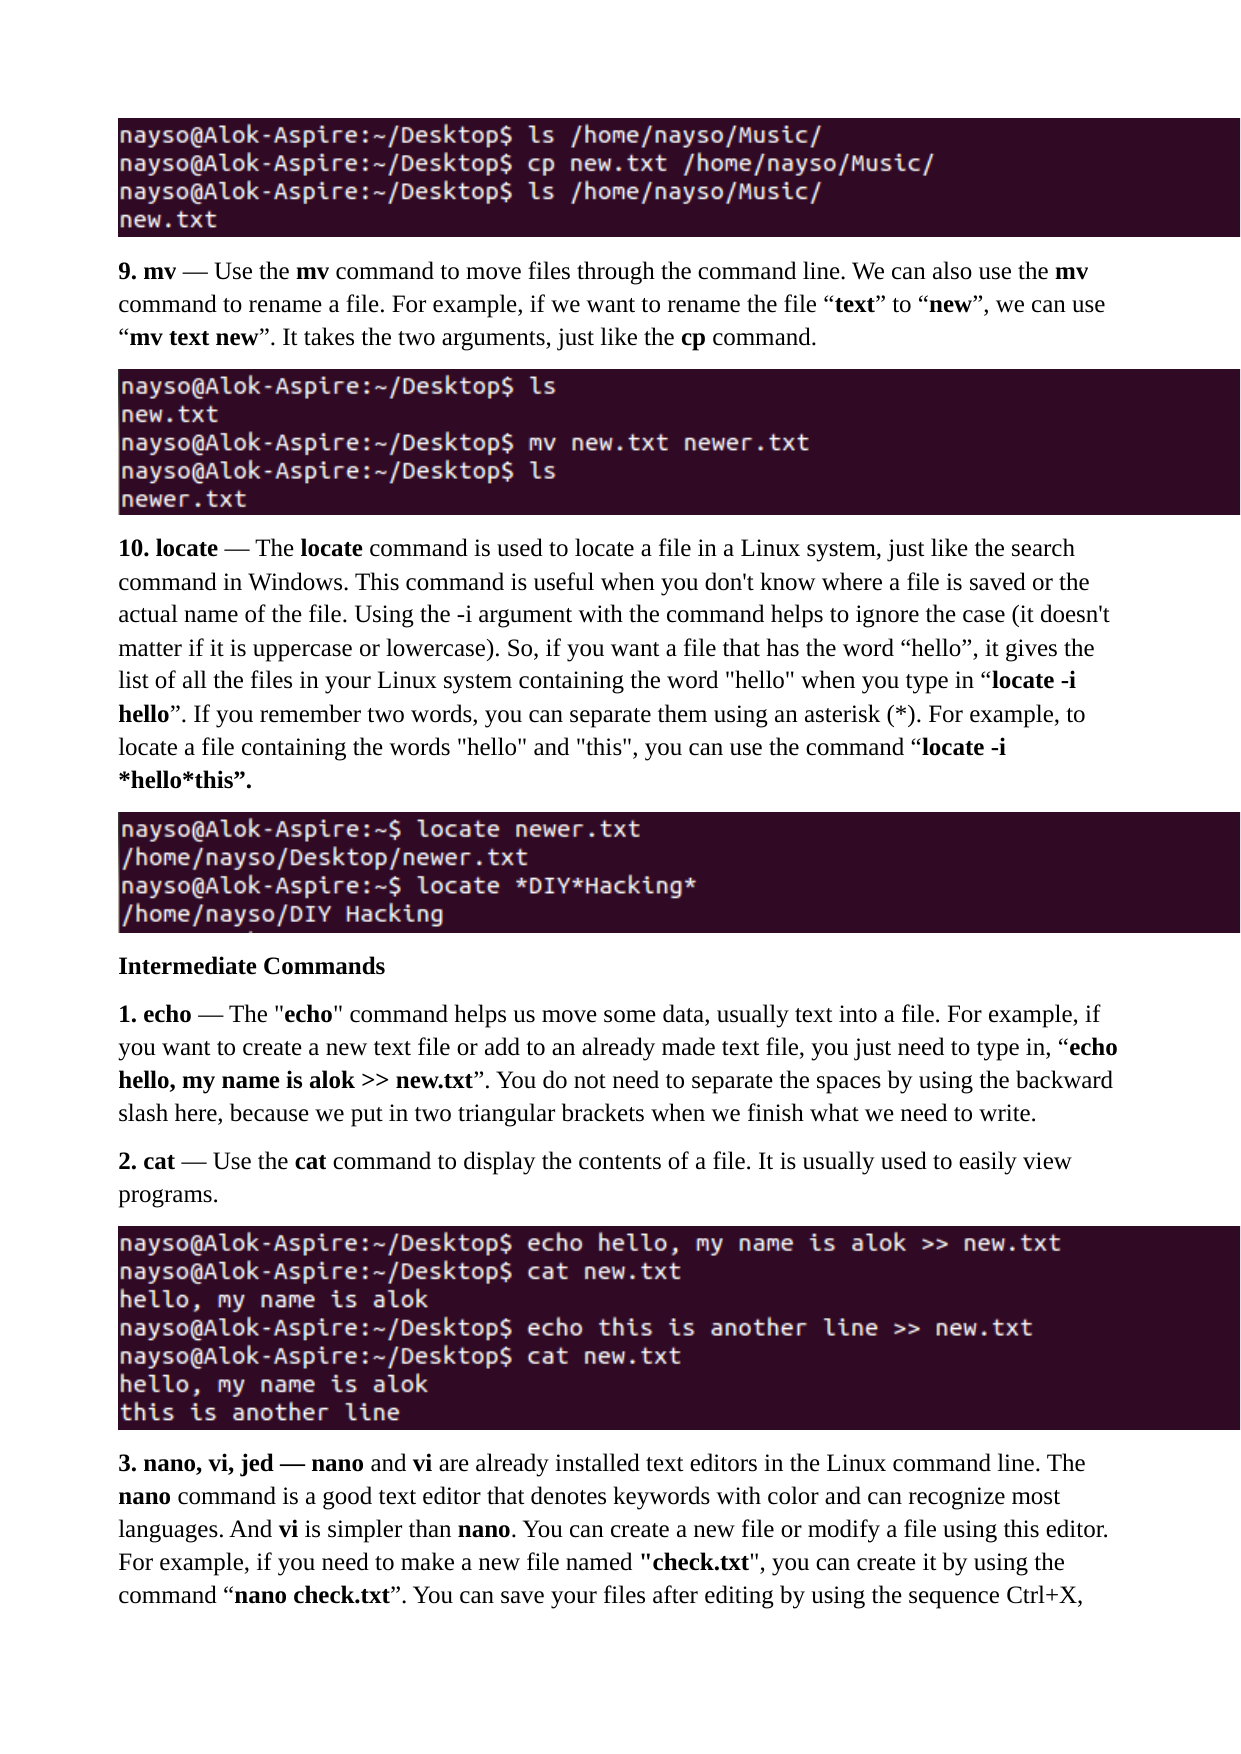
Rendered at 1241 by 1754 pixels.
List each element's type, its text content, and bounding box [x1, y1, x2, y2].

picture [118, 118, 1241, 237]
picture [118, 812, 1241, 933]
text 2. cat — Use the cat command to display the contents of a file. It is usually used to easily view programs. [118, 1146, 1122, 1207]
text 3. nano, vi, jed — nano and vi are already installed text editors in the Linux command line. The nano command is a good text editor that denotes keywords with color and can recognize most languages. And vi is simpler than nano. You can create a new file or modify a file using this editor. For example, if you need to make a new file named "check.txt", you can create it by using the command “nano check.txt”. You can save your files after editing by using the sequence Ctrl+X, [118, 1448, 1122, 1609]
picture [118, 369, 1241, 515]
text Intermediate Commands [118, 951, 1122, 980]
text 10. locate — The locate command is used to locate a file in a Linux system, just like the search command in Windows. This command is useful when you don't know where a file is saved or the actual name of the file. Using the -i argument with the command helps to ignore the case (it doesn't matter if it is uppercase or lowercase). So, if you want a file that has the word “hello”, it gives the list of all the files in your Linux system containing the word "hello" when you type in “locate -i hello”. If you remember two words, you can separate them using an asterisk (*). For example, to locate a file containing the words "hello" and "this", you can use the command “locate -i *hello*this”. [118, 533, 1122, 793]
picture [118, 1226, 1241, 1430]
text 1. echo — The "echo" command helps us move some data, usually text into a file. For example, if you want to create a new text file or add to an already made text file, you just need to type in, “echo hello, my name is alok >> new.txt”. You do not need to separate the spaces by using the backward slash here, because we put in two triangular brackets when we finish what we need to write. [118, 999, 1122, 1127]
text 9. mv — Use the mv command to move files through the command line. We can also use the mv command to rename a file. For example, if we want to rename the file “text” to “new”, we can use “mv text new”. It takes the two arguments, just like the cp command. [118, 256, 1122, 351]
